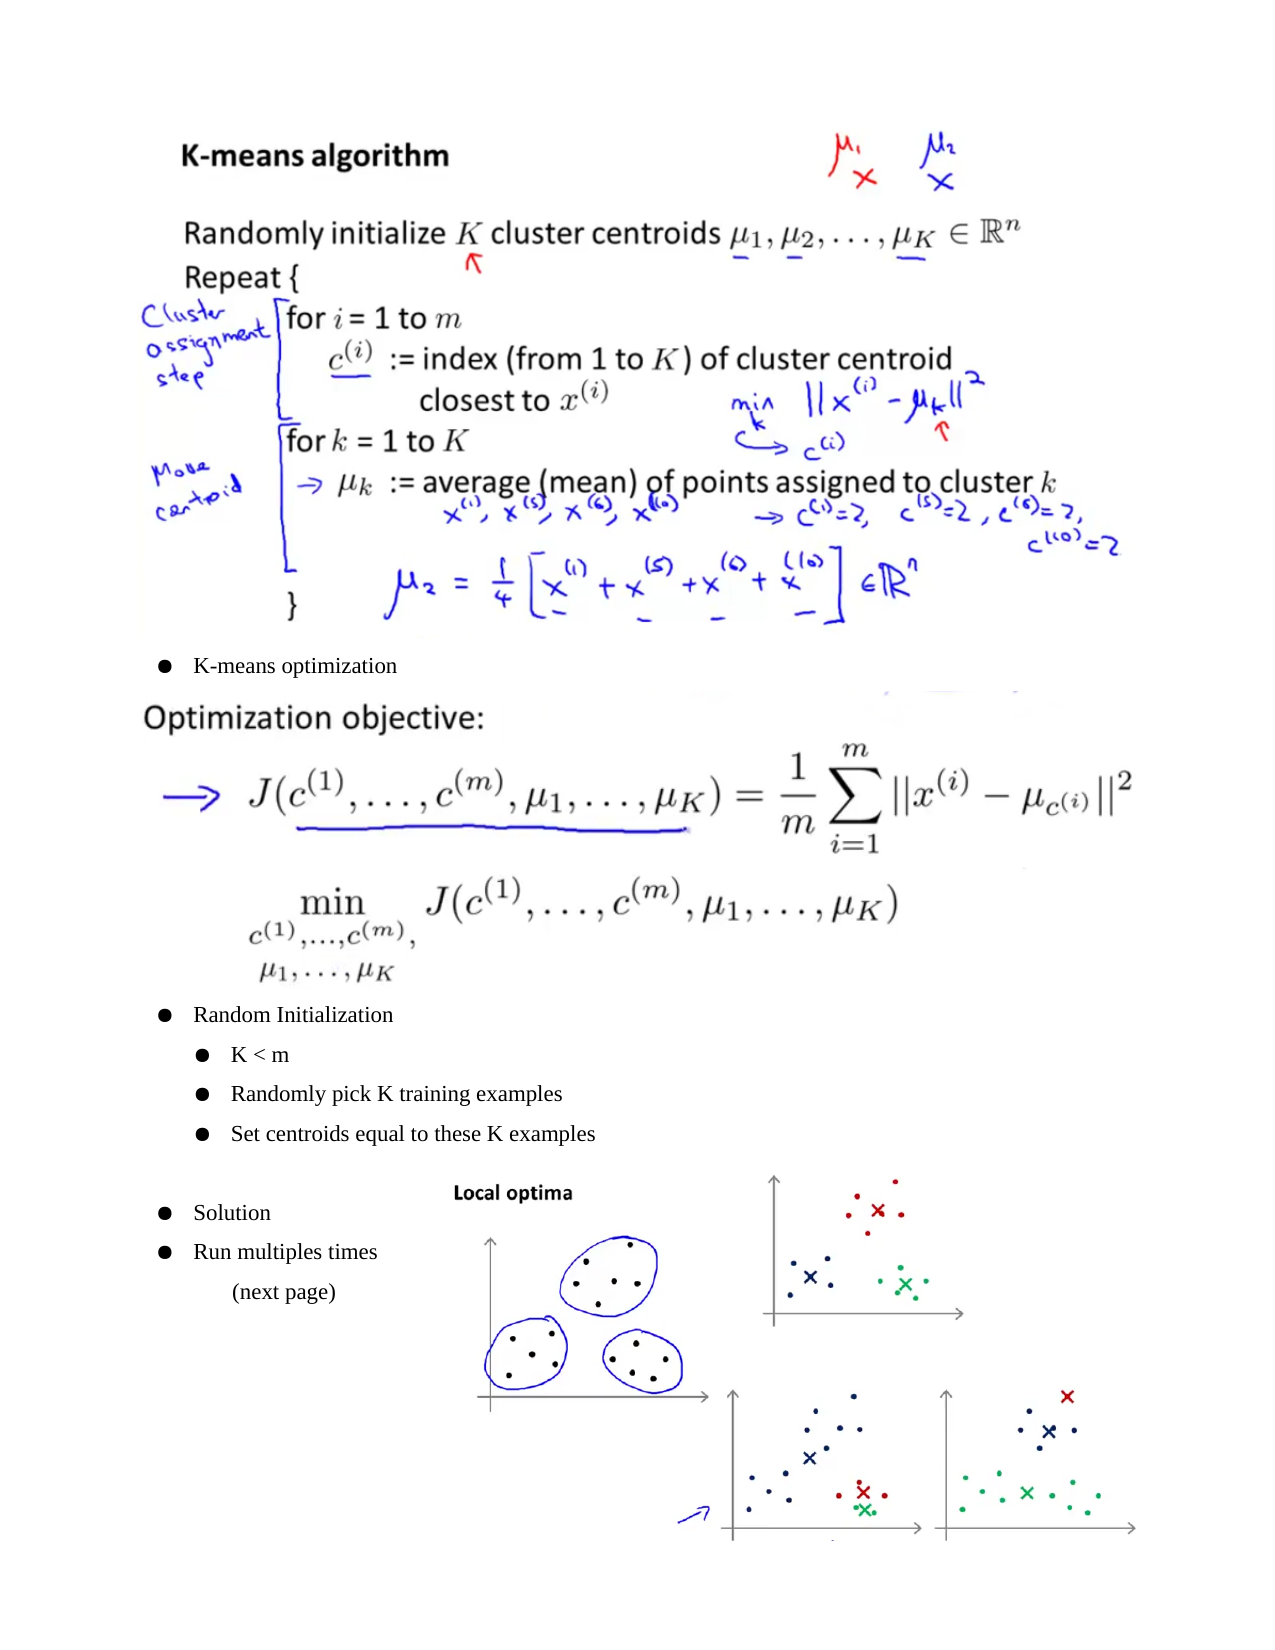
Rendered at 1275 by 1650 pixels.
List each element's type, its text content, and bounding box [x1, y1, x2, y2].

text [1142, 1278, 1157, 1304]
list Solution [156, 1199, 442, 1225]
picture [136, 118, 1139, 639]
list K-means optimization [156, 118, 1157, 678]
picture [442, 1172, 1142, 1541]
text (next page) [118, 1278, 442, 1304]
list Run multiples times [156, 1238, 442, 1264]
list [1142, 1199, 1157, 1225]
list Random Initialization [156, 692, 1157, 1028]
list K < m [193, 1041, 1157, 1067]
list Set centroids equal to these K examples [193, 1120, 1157, 1146]
picture [136, 691, 1139, 989]
list [1142, 1238, 1157, 1264]
list Randomly pick K training examples [193, 1080, 1157, 1107]
